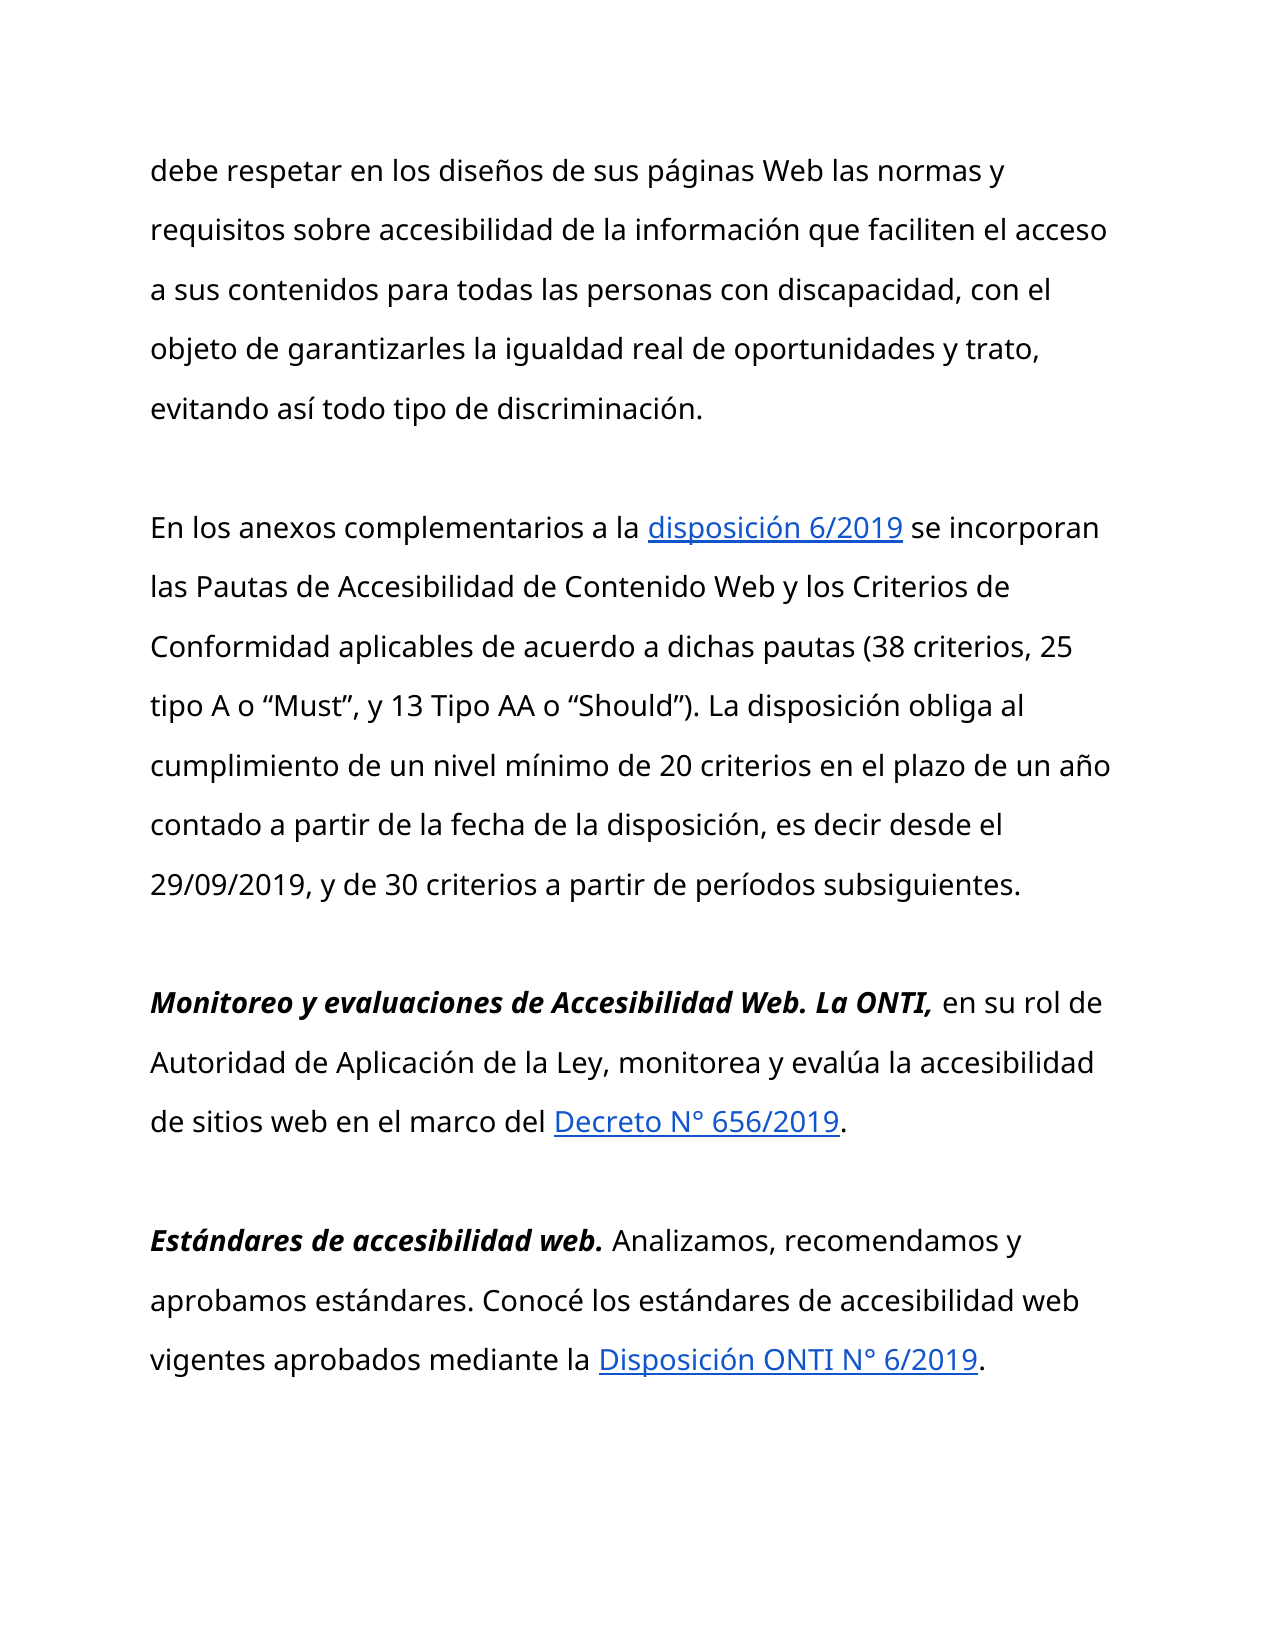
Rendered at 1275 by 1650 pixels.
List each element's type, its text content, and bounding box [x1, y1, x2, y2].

text debe respetar en los diseños de sus páginas Web las normas y requisitos sobre accesibilidad de la información que faciliten el acceso a sus contenidos para todas las personas con discapacidad, con el objeto de garantizarles la igualdad real de oportunidades y trato, evitando así todo tipo de discriminación. [150, 150, 1125, 428]
text Monitoreo y evaluaciones de Accesibilidad Web. La ONTI, en su rol de Autoridad de Aplicación de la Ley, monitorea y evalúa la accesibilidad de sitios web en el marco del Decreto N° 656/2019. [150, 983, 1125, 1141]
text En los anexos complementarios a la disposición 6/2019 se incorporan las Pautas de Accesibilidad de Contenido Web y los Criterios de Conformidad aplicables de acuerdo a dichas pautas (38 criterios, 25 tipo A o “Must”, y 13 Tipo AA o “Should”). La disposición obliga al cumplimiento de un nivel mínimo de 20 criterios en el plazo de un año contado a partir de la fecha de la disposición, es decir desde el 29/09/2019, y de 30 criterios a partir de períodos subsiguientes. [150, 507, 1125, 903]
text Estándares de accesibilidad web. Analizamos, recomendamos y aprobamos estándares. Conocé los estándares de accesibilidad web vigentes aprobados mediante la Disposición ONTI N° 6/2019. [150, 1221, 1125, 1379]
